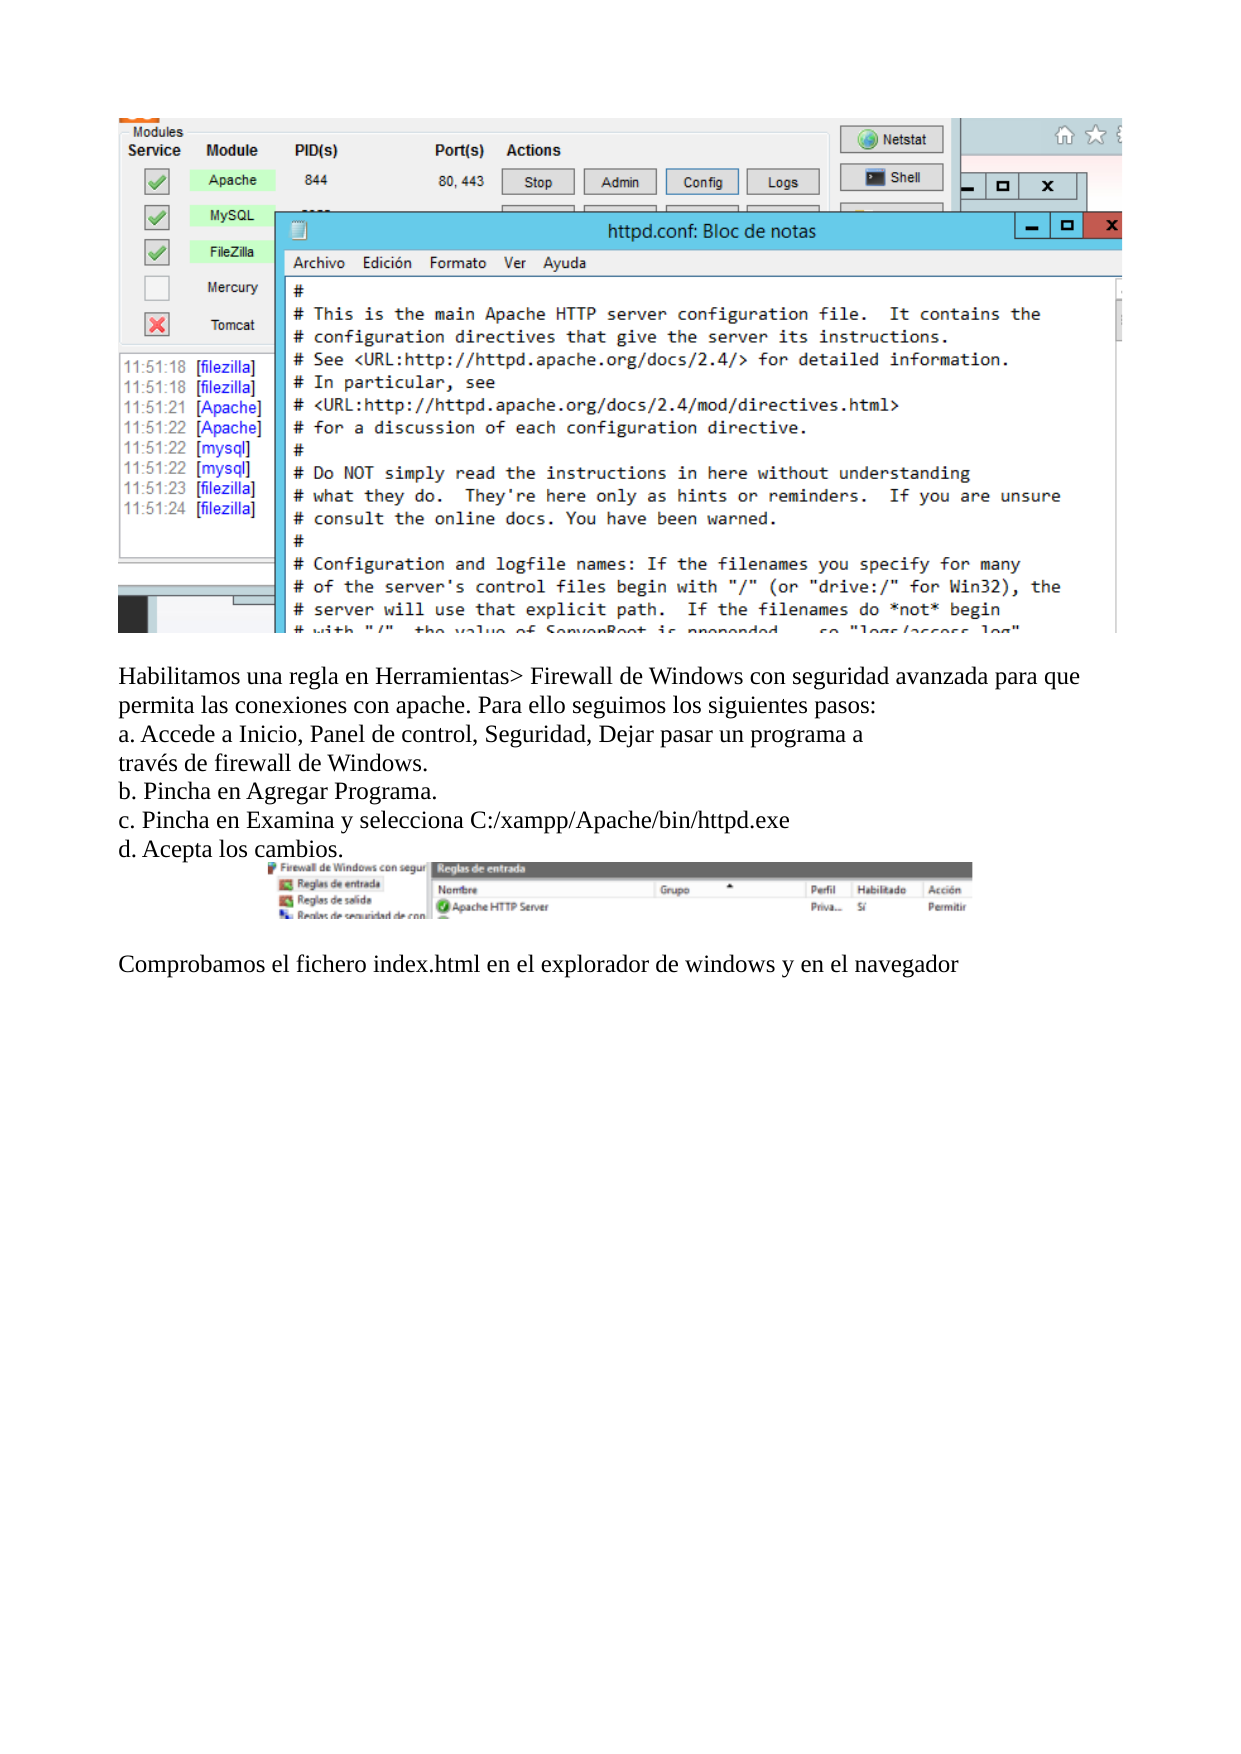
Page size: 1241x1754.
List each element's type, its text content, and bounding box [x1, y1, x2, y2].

text b. Pincha en Agregar Programa. [118, 776, 1122, 805]
text d. Acepta los cambios. [118, 834, 1122, 863]
text Habilitamos una regla en Herramientas> Firewall de Windows con seguridad avanzada para que permita las conexiones con apache. Para ello seguimos los siguientes pasos: [118, 661, 1122, 719]
text c. Pincha en Examina y selecciona C:/xampp/Apache/bin/httpd.exe [118, 805, 1122, 834]
text través de firewall de Windows. [118, 748, 1122, 776]
picture [118, 118, 1123, 633]
text Comprobamos el fichero index.html en el explorador de windows y en el navegador [118, 949, 1122, 978]
picture [267, 862, 973, 919]
text a. Accede a Inicio, Panel de control, Seguridad, Dejar pasar un programa a [118, 719, 1122, 748]
